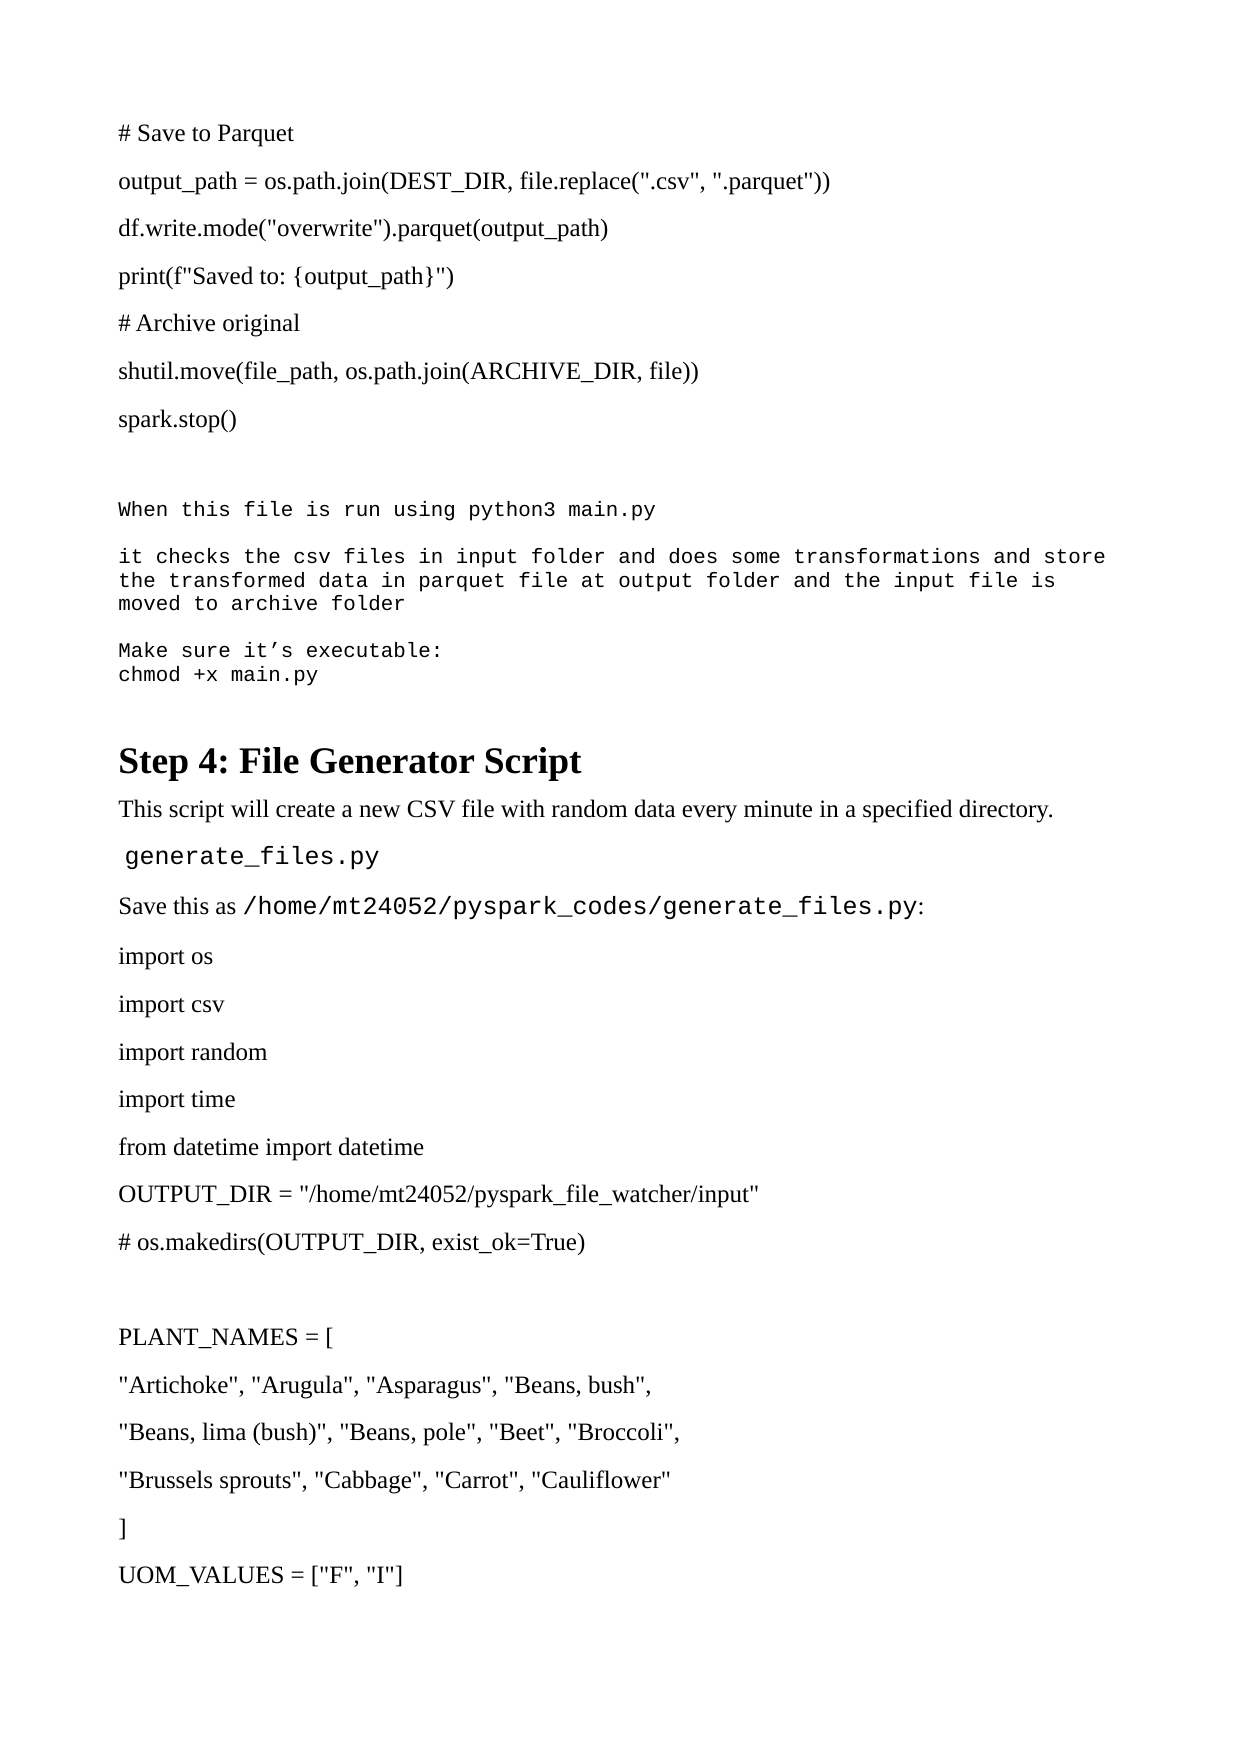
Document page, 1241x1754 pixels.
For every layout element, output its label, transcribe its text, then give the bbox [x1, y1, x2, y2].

text spark.stop() [118, 404, 1122, 432]
text UOM_VALUES = ["F", "I"] [118, 1560, 1122, 1589]
text shutil.move(file_path, os.path.join(ARCHIVE_DIR, file)) [118, 356, 1122, 385]
text df.write.mode("overwrite").parquet(output_path) [118, 213, 1122, 242]
text This script will create a new CSV file with random data every minute in a specified directory. [118, 794, 1122, 822]
text # os.makedirs(OUTPUT_DIR, exist_ok=True) [118, 1227, 1122, 1256]
text generate_files.py [118, 841, 1122, 872]
text "Artichoke", "Arugula", "Asparagus", "Beans, bush", [118, 1370, 1122, 1398]
text When this file is run using python3 main.py [118, 499, 1122, 522]
text "Brussels sprouts", "Cabbage", "Carrot", "Cauliflower" [118, 1465, 1122, 1494]
text "Beans, lima (bush)", "Beans, pole", "Beet", "Broccoli", [118, 1417, 1122, 1446]
text Save this as /home/mt24052/pyspark_codes/generate_files.py: [118, 891, 1122, 922]
text it checks the csv files in input folder and does some transformations and store the transformed data in parquet file at output folder and the input file is moved to archive folder [118, 546, 1122, 617]
subtitle Step 4: File Generator Script [118, 738, 1122, 781]
text # Save to Parquet [118, 118, 1122, 147]
text print(f"Saved to: {output_path}") [118, 261, 1122, 290]
text PLANT_NAMES = [ [118, 1322, 1122, 1351]
text import time [118, 1084, 1122, 1113]
text from datetime import datetime [118, 1132, 1122, 1161]
text import random [118, 1037, 1122, 1065]
text OUTPUT_DIR = "/home/mt24052/pyspark_file_watcher/input" [118, 1179, 1122, 1208]
text # Archive original [118, 308, 1122, 337]
text output_path = os.path.join(DEST_DIR, file.replace(".csv", ".parquet")) [118, 166, 1122, 194]
text chmod +x main.py [118, 664, 1122, 688]
text import csv [118, 989, 1122, 1018]
text Make sure it’s executable: [118, 641, 1122, 664]
text ] [118, 1513, 1122, 1541]
text import os [118, 941, 1122, 970]
